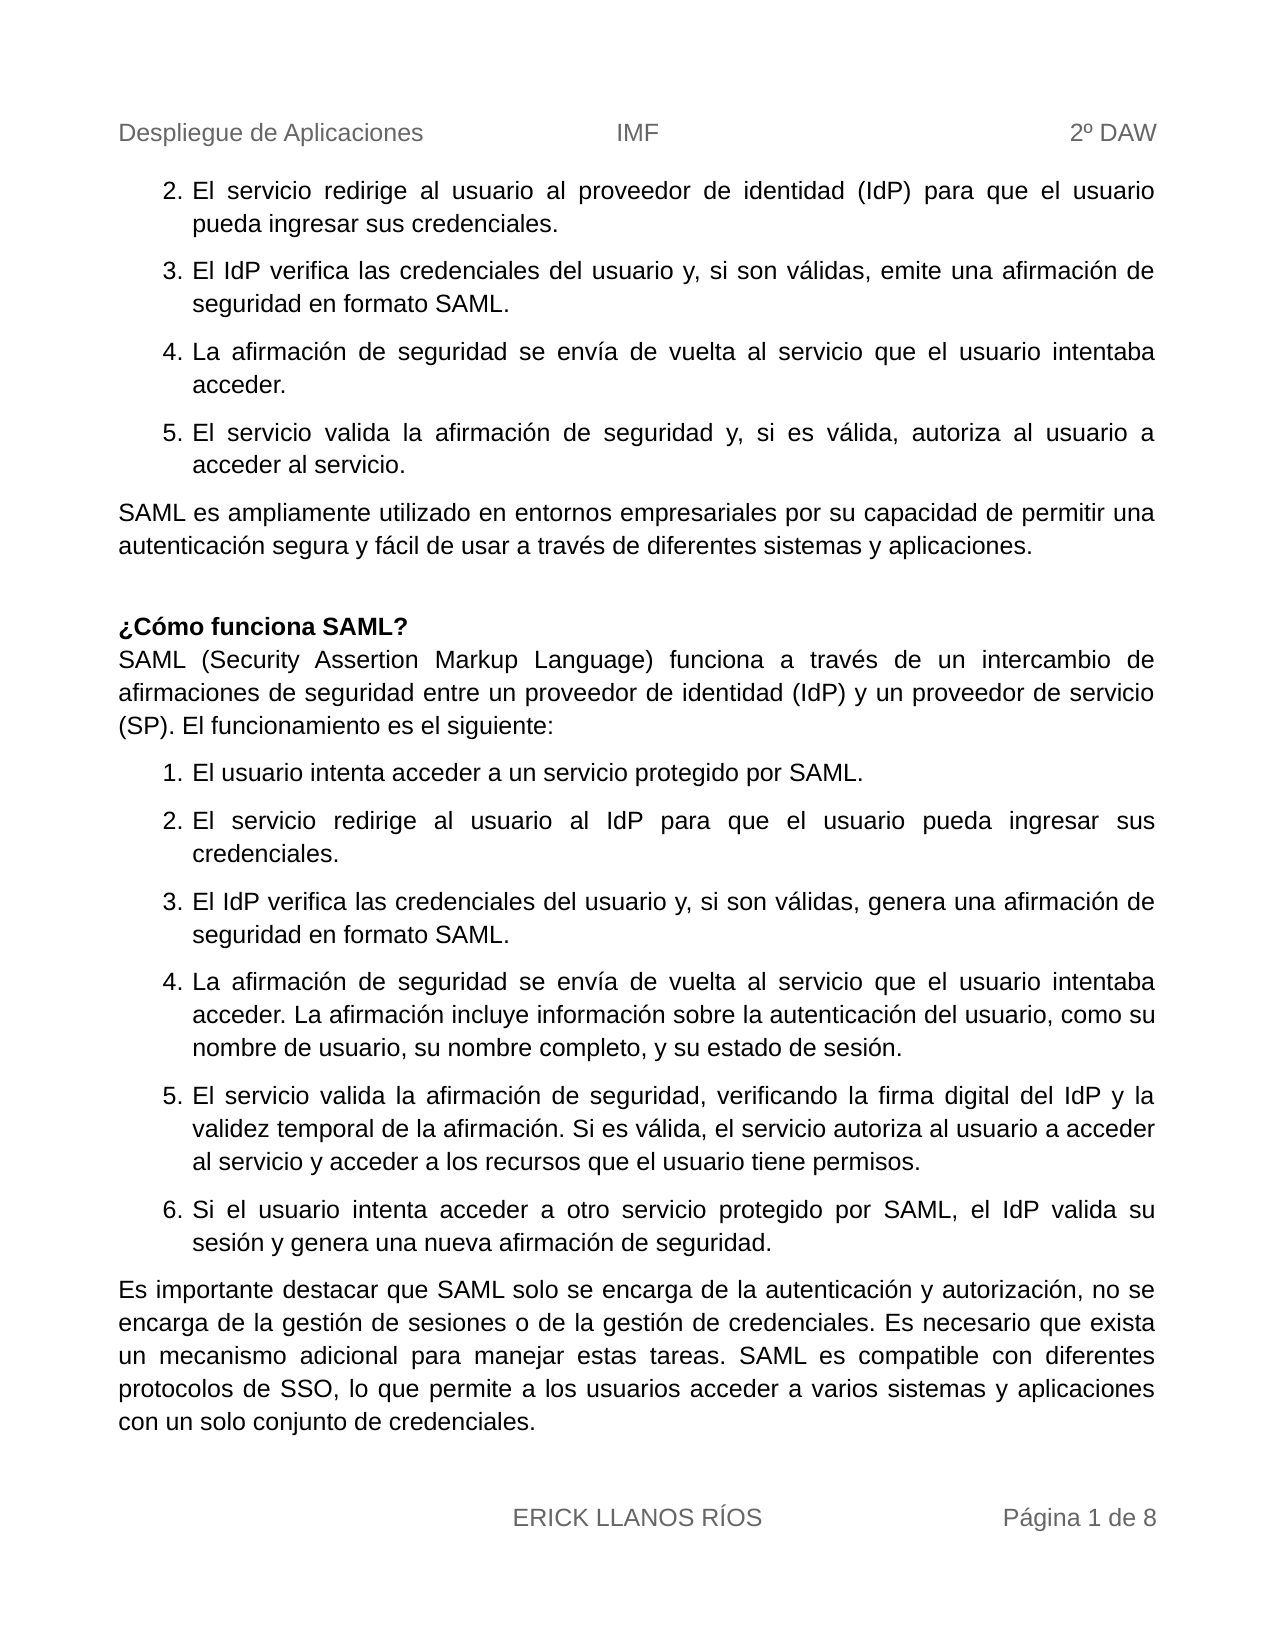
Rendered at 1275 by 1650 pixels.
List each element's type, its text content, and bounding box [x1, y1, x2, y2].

list El IdP verifica las credenciales del usuario y, si son válidas, emite una afirmación de seguridad en formato SAML. [162, 256, 1157, 318]
text ¿Cómo funciona SAML? [118, 612, 1157, 641]
list El servicio redirige al usuario al proveedor de identidad (IdP) para que el usuario pueda ingresar sus credenciales. [162, 176, 1157, 237]
list La afirmación de seguridad se envía de vuelta al servicio que el usuario intentaba acceder. [162, 337, 1157, 399]
list El servicio valida la afirmación de seguridad y, si es válida, autoriza al usuario a acceder al servicio. [162, 417, 1157, 479]
list La afirmación de seguridad se envía de vuelta al servicio que el usuario intentaba acceder. La afirmación incluye información sobre la autenticación del usuario, como su nombre de usuario, su nombre completo, y su estado de sesión. [162, 967, 1157, 1062]
list El usuario intenta acceder a un servicio protegido por SAML. [162, 758, 1157, 787]
list Si el usuario intenta acceder a otro servicio protegido por SAML, el IdP valida su sesión y genera una nueva afirmación de seguridad. [162, 1194, 1157, 1256]
text SAML (Security Assertion Markup Language) funciona a través de un intercambio de afirmaciones de seguridad entre un proveedor de identidad (IdP) y un proveedor de servicio (SP). El funcionamiento es el siguiente: [118, 645, 1157, 739]
list El servicio redirige al usuario al IdP para que el usuario pueda ingresar sus credenciales. [162, 806, 1157, 868]
text Es importante destacar que SAML solo se encarga de la autenticación y autorización, no se encarga de la gestión de sesiones o de la gestión de credenciales. Es necesario que exista un mecanismo adicional para manejar estas tareas. SAML es compatible con diferentes protocolos de SSO, lo que permite a los usuarios acceder a varios sistemas y aplicaciones con un solo conjunto de credenciales. [118, 1275, 1157, 1436]
text SAML es ampliamente utilizado en entornos empresariales por su capacidad de permitir una autenticación segura y fácil de usar a través de diferentes sistemas y aplicaciones. [118, 498, 1157, 560]
list El IdP verifica las credenciales del usuario y, si son válidas, genera una afirmación de seguridad en formato SAML. [162, 887, 1157, 948]
list El servicio valida la afirmación de seguridad, verificando la firma digital del IdP y la validez temporal de la afirmación. Si es válida, el servicio autoriza al usuario a acceder al servicio y acceder a los recursos que el usuario tiene permisos. [162, 1081, 1157, 1176]
